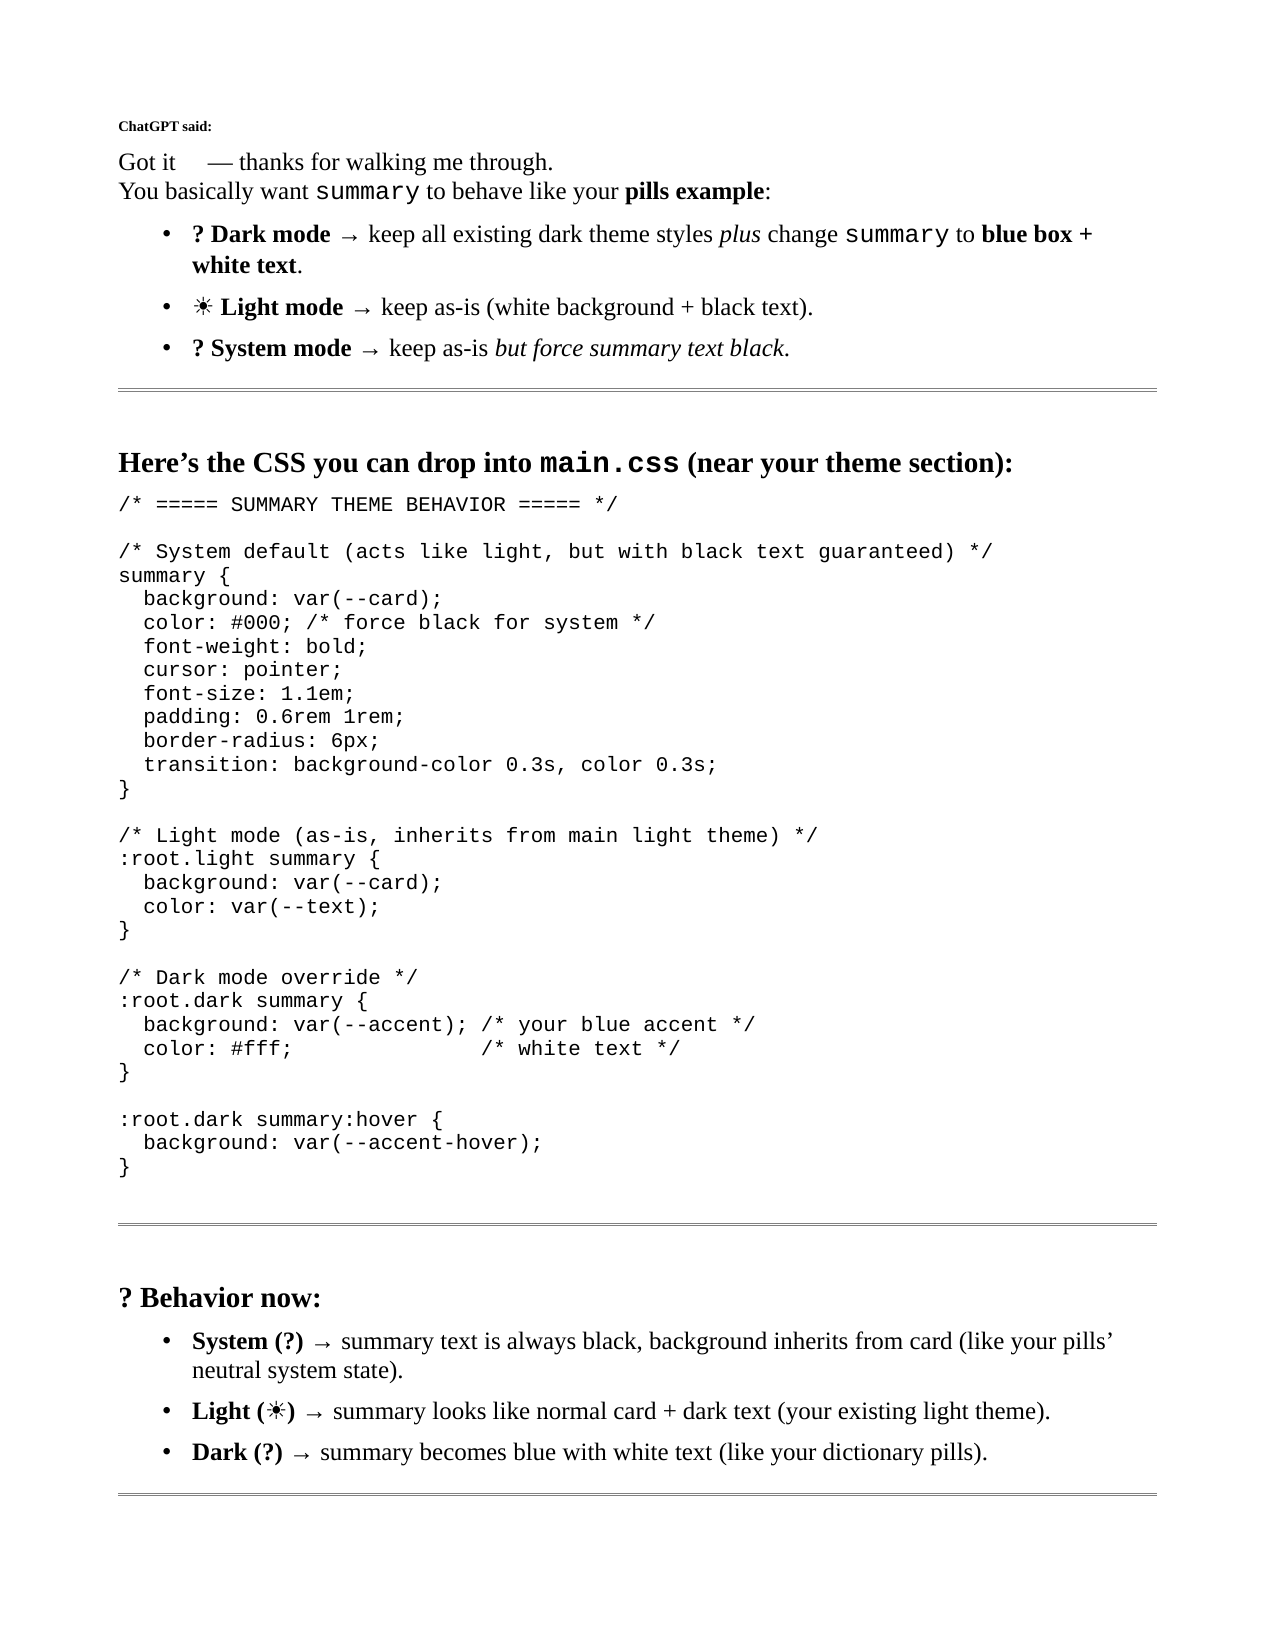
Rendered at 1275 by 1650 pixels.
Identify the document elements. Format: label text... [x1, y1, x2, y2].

text background: var(--card); [118, 588, 1157, 612]
text font-weight: bold; [118, 636, 1157, 659]
text :root.dark summary { [118, 990, 1157, 1014]
text border-radius: 6px; [118, 730, 1157, 754]
text /* ===== SUMMARY THEME BEHAVIOR ===== */ [118, 494, 1157, 517]
text transition: background-color 0.3s, color 0.3s; [118, 754, 1157, 777]
list ? System mode → keep as-is but force summary text black. [162, 333, 1157, 362]
subtitle ? Behavior now: [118, 1280, 1157, 1314]
text } [118, 777, 1157, 801]
text summary { [118, 565, 1157, 588]
text } [118, 919, 1157, 943]
text cursor: pointer; [118, 659, 1157, 683]
list ? Dark mode → keep all existing dark theme styles plus change summary to blue box + white text. [162, 219, 1157, 279]
text font-size: 1.1em; [118, 683, 1157, 707]
text background: var(--accent); /* your blue accent */ [118, 1014, 1157, 1038]
text padding: 0.6rem 1rem; [118, 707, 1157, 730]
subtitle ChatGPT said: [118, 118, 1157, 135]
text background: var(--accent-hover); [118, 1132, 1157, 1156]
list ☀️ Light mode → keep as-is (white background + black text). [162, 292, 1157, 320]
subtitle Here’s the CSS you can drop into main.css (near your theme section): [118, 445, 1157, 481]
text background: var(--card); [118, 872, 1157, 896]
text /* Dark mode override */ [118, 967, 1157, 990]
text color: var(--text); [118, 896, 1157, 919]
text :root.light summary { [118, 848, 1157, 872]
text color: #fff; /* white text */ [118, 1038, 1157, 1061]
text /* Light mode (as-is, inherits from main light theme) */ [118, 825, 1157, 848]
text color: #000; /* force black for system */ [118, 612, 1157, 636]
text /* System default (acts like light, but with black text guaranteed) */ [118, 541, 1157, 565]
list System (?) → summary text is always black, background inherits from card (like your pills’ neutral system state). [162, 1326, 1157, 1384]
text :root.dark summary:hover { [118, 1108, 1157, 1132]
text Got it ✅ — thanks for walking me through. You basically want summary to behave like your pills example: [118, 147, 1157, 207]
list Light (☀️) → summary looks like normal card + dark text (your existing light theme). [162, 1396, 1157, 1425]
text } [118, 1156, 1157, 1179]
list Dark (?) → summary becomes blue with white text (like your dictionary pills). [162, 1437, 1157, 1466]
text } [118, 1061, 1157, 1085]
